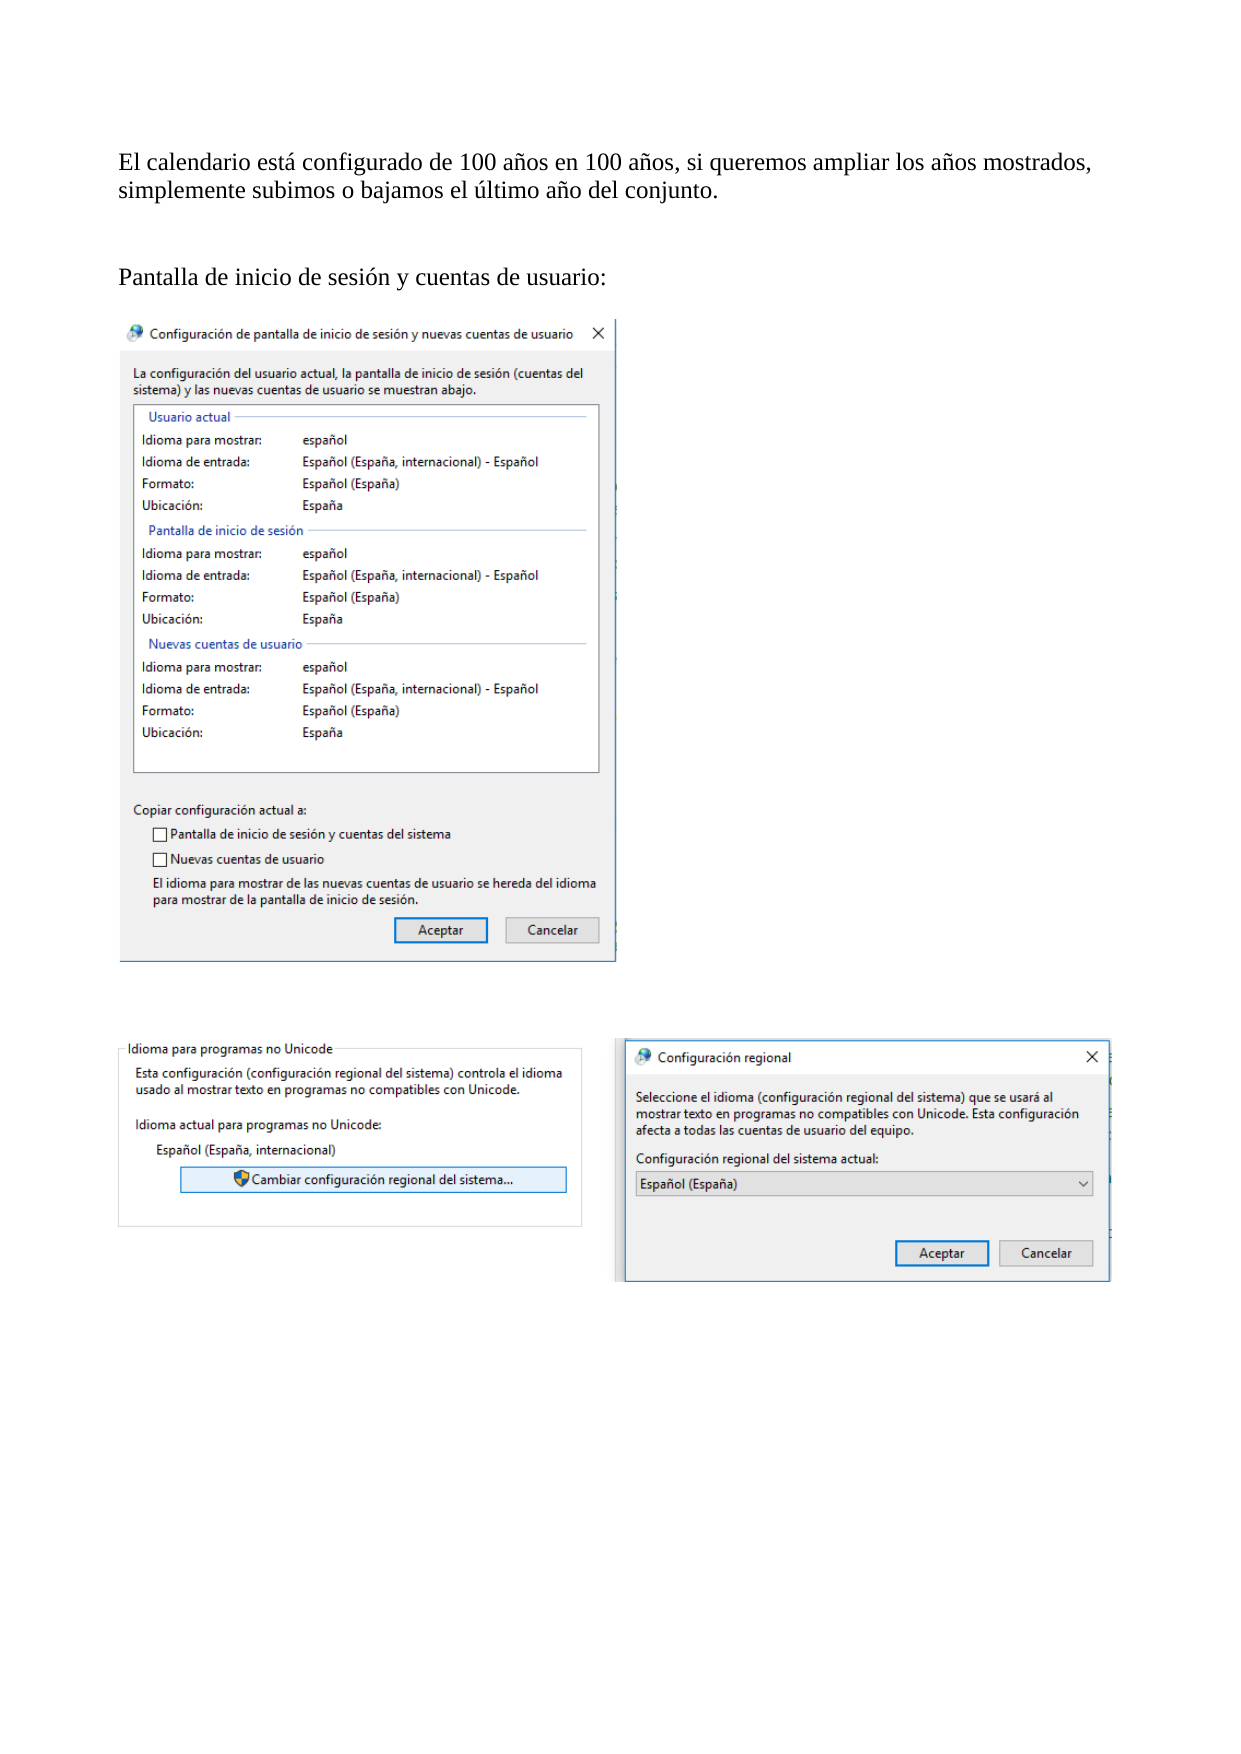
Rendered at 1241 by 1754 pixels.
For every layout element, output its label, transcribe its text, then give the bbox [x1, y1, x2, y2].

text Pantalla de inicio de sesión y cuentas de usuario: [118, 262, 1122, 291]
text El calendario está configurado de 100 años en 100 años, si queremos ampliar los años mostrados, simplemente subimos o bajamos el último año del conjunto. [118, 147, 1122, 204]
